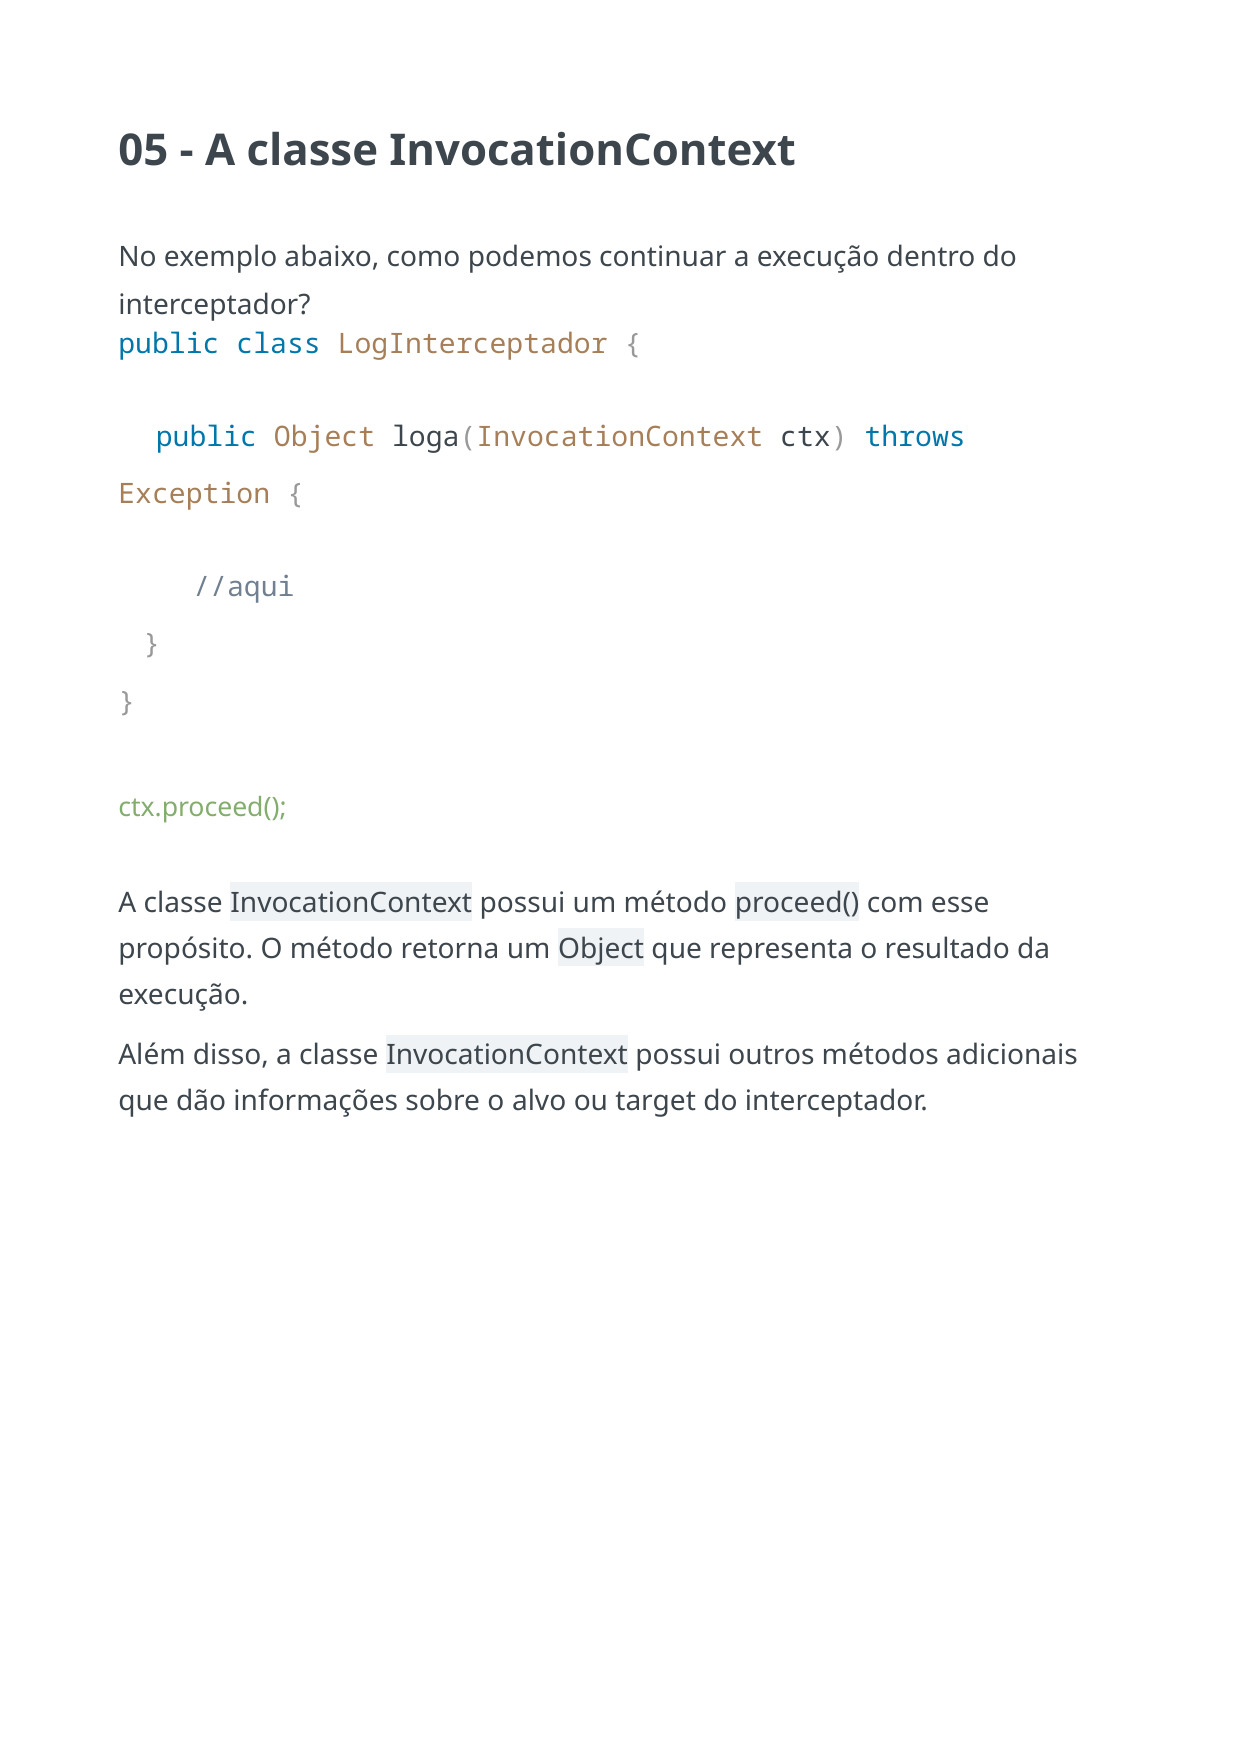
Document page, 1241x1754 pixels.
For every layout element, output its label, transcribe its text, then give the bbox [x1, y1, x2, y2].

text ctx.proceed(); [118, 788, 1122, 824]
text } [118, 624, 1122, 662]
subtitle No exemplo abaixo, como podemos continuar a execução dentro do interceptador? [118, 226, 1122, 323]
subtitle 05 - A classe InvocationContext [118, 118, 1122, 178]
text //aqui [118, 566, 1122, 605]
text public Object loga(InvocationContext ctx) throws Exception { [118, 416, 1122, 512]
text public class LogInterceptador { [118, 323, 1122, 361]
text } [118, 681, 1122, 720]
text A classe InvocationContext possui um método proceed() com esse propósito. O método retorna um Object que representa o resultado da execução. [118, 846, 1122, 1012]
text Além disso, a classe InvocationContext possui outros métodos adicionais que dão informações sobre o alvo ou target do interceptador. [118, 1034, 1122, 1119]
